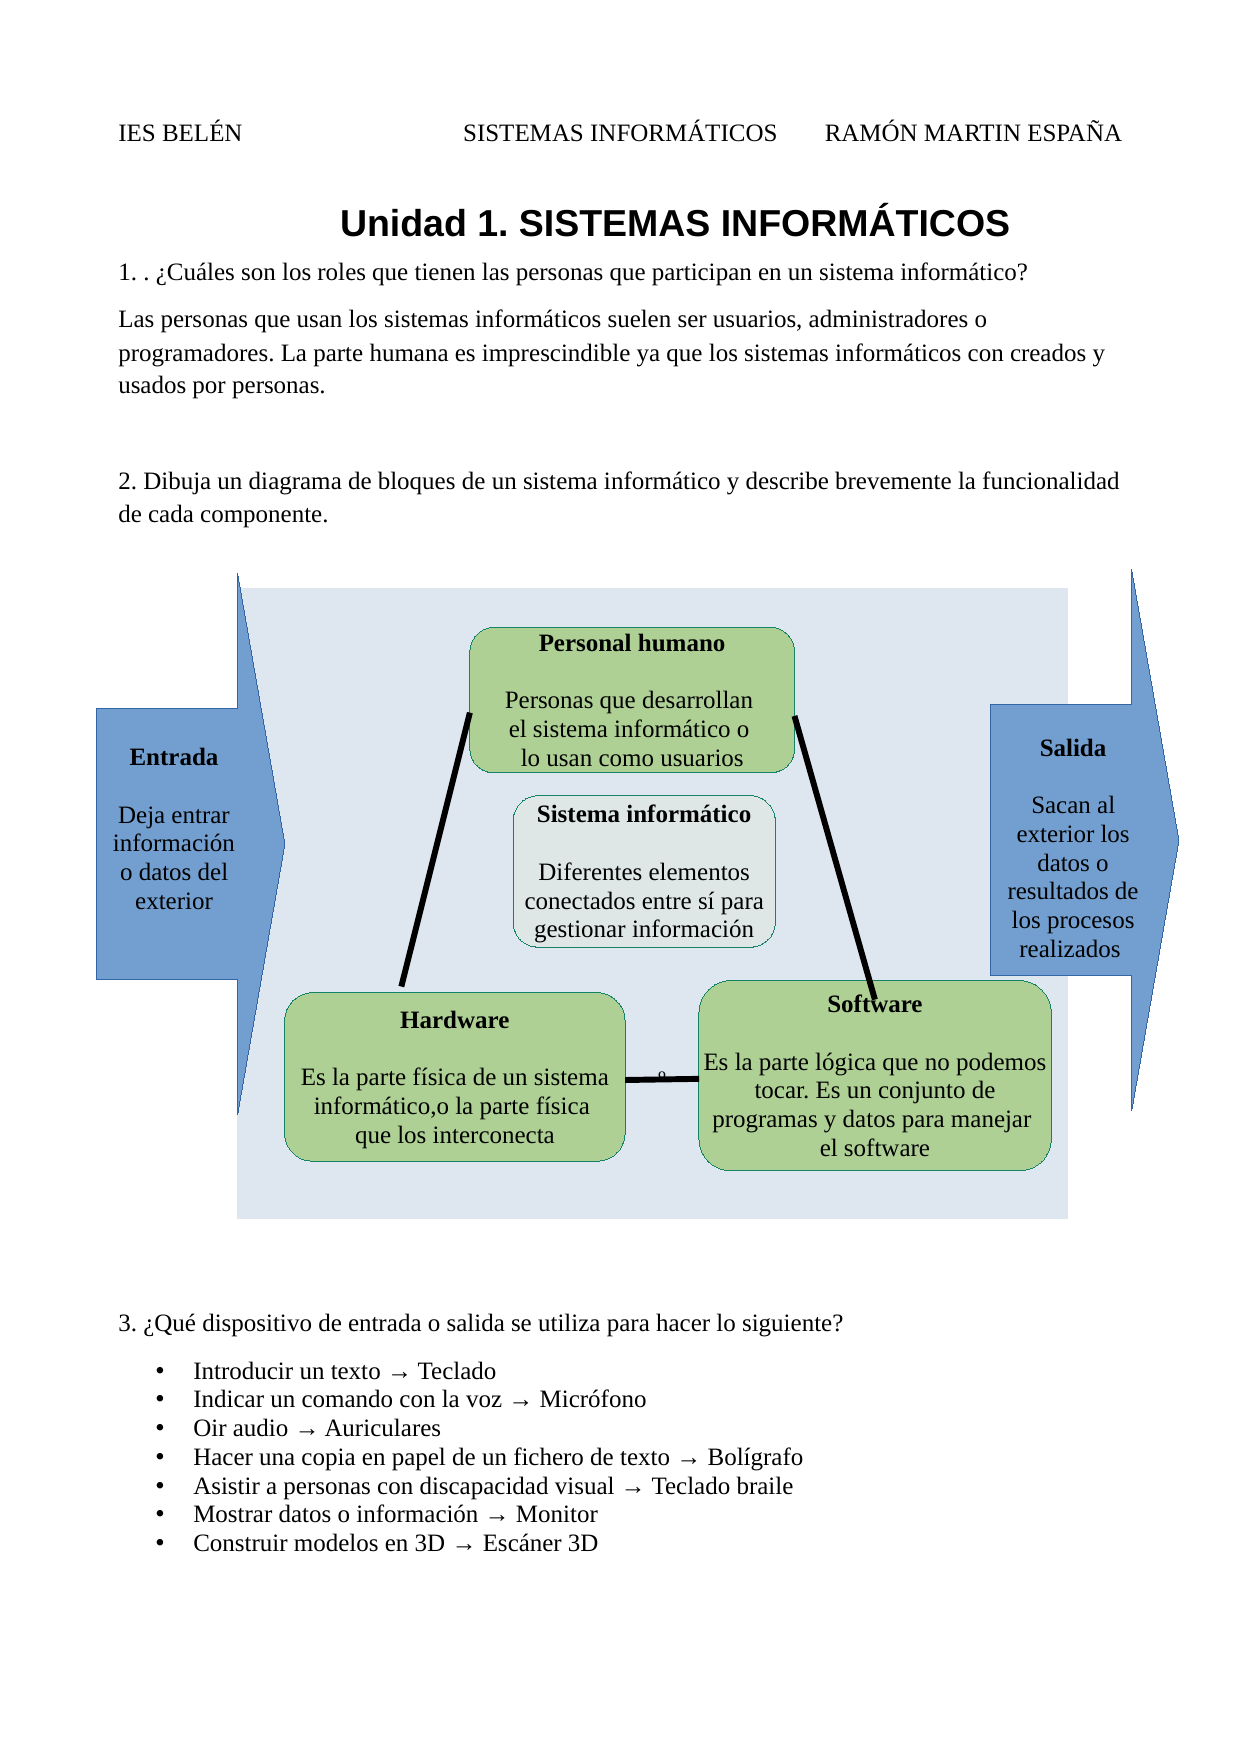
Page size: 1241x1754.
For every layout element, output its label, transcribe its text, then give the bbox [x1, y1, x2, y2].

list Hacer una copia en papel de un fichero de texto → Bolígrafo [156, 1442, 1122, 1471]
list Construir modelos en 3D → Escáner 3D [156, 1528, 1122, 1557]
list Mostrar datos o información → Monitor [156, 1499, 1122, 1528]
text 1. . ¿Cuáles son los roles que tienen las personas que participan en un sistema informático? [118, 257, 1122, 286]
subtitle Unidad 1. SISTEMAS INFORMÁTICOS [118, 201, 1122, 244]
list Asistir a personas con discapacidad visual → Teclado braile [156, 1471, 1122, 1499]
list Indicar un comando con la voz → Micrófono [156, 1384, 1122, 1413]
list Introducir un texto → Teclado [156, 1356, 1122, 1384]
text 3. ¿Qué dispositivo de entrada o salida se utiliza para hacer lo siguiente? [118, 1308, 1122, 1337]
list Oir audio → Auriculares [156, 1413, 1122, 1442]
text Las personas que usan los sistemas informáticos suelen ser usuarios, administradores o programadores. La parte humana es imprescindible ya que los sistemas informáticos con creados y usados por personas. [118, 304, 1122, 399]
text 2. Dibuja un diagrama de bloques de un sistema informático y describe brevemente la funcionalidad de cada componente. [118, 466, 1122, 528]
